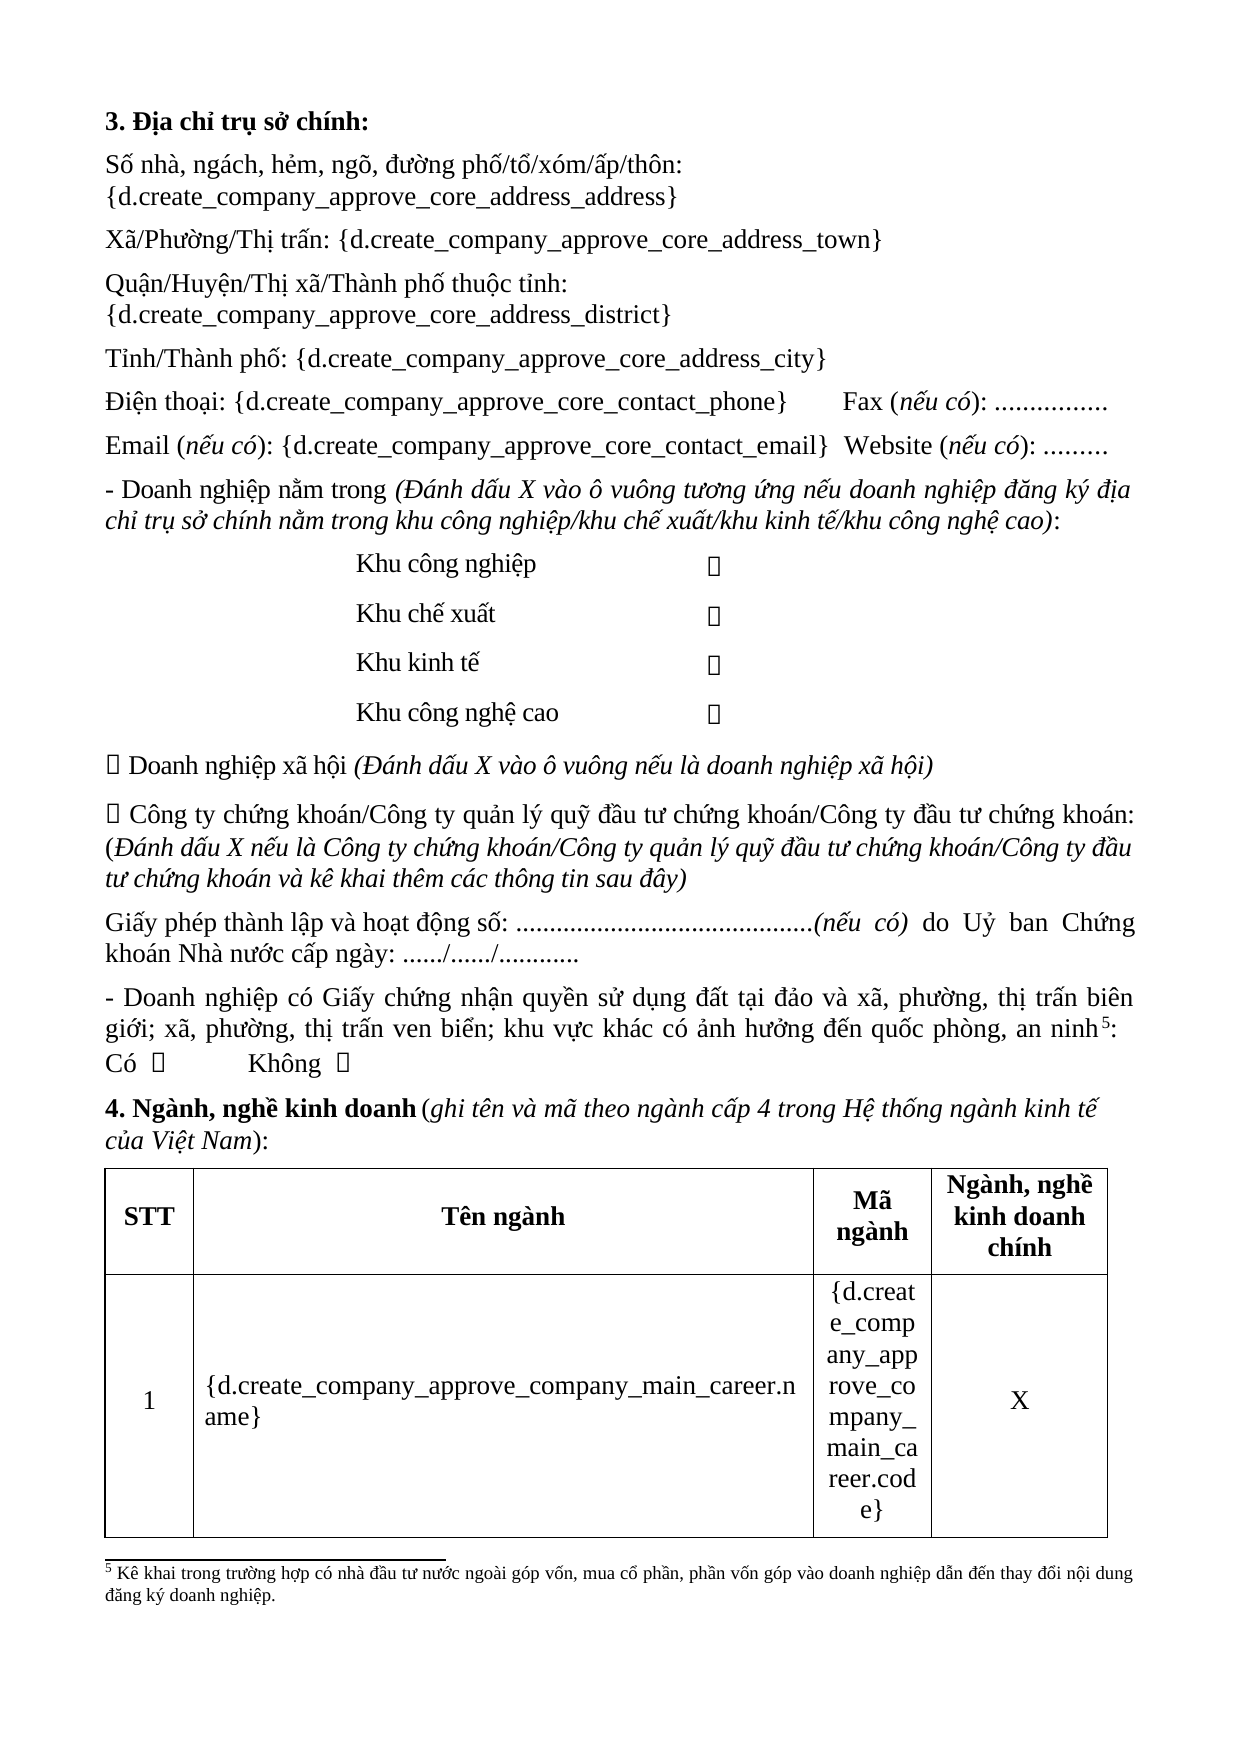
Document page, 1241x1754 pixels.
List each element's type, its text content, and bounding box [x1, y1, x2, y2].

table_cell  [695, 597, 896, 646]
text Tỉnh/Thành phố: {d.create_company_approve_core_address_city} [105, 342, 1136, 373]
text  Doanh nghiệp xã hội (Đánh dấu X vào ô vuông nếu là doanh nghiệp xã hội) [105, 745, 1136, 782]
table_cell 1 [106, 1275, 193, 1537]
text Kê khai trong trường hợp có nhà đầu tư nước ngoài góp vốn, mua cổ phần, phần vốn góp vào doanh nghiệp dẫn đến thay đổi nội dung đăng ký doanh nghiệp. [105, 1560, 1136, 1605]
table_cell  [695, 646, 896, 696]
table_cell Khu kinh tế [344, 646, 694, 696]
table_header Mã ngành [814, 1169, 931, 1274]
table_header STT [106, 1169, 193, 1274]
table_cell Khu công nghệ cao [344, 696, 694, 745]
table_header Tên ngành [194, 1169, 813, 1274]
table_header Ngành, nghề kinh doanh chính [932, 1169, 1107, 1274]
table_cell X [932, 1275, 1107, 1537]
text Quận/Huyện/Thị xã/Thành phố thuộc tỉnh: {d.create_company_approve_core_address_district} [105, 267, 1136, 329]
text 3. Địa chỉ trụ sở chính: [105, 105, 1136, 136]
table_cell Khu chế xuất [344, 597, 694, 646]
table_header  [695, 548, 896, 597]
text Số nhà, ngách, hẻm, ngõ, đường phố/tổ/xóm/ấp/thôn: {d.create_company_approve_core_address_address} [105, 149, 1136, 211]
table_cell  [695, 696, 896, 745]
text - Doanh nghiệp nằm trong (Đánh dấu X vào ô vuông tương ứng nếu doanh nghiệp đăng ký địa chỉ trụ sở chính nằm trong khu công nghiệp/khu chế xuất/khu kinh tế/khu công nghệ cao): [105, 473, 1136, 535]
text Email (nếu có): {d.create_company_approve_core_contact_email} Website (nếu có): [105, 429, 1136, 460]
text - Doanh nghiệp có Giấy chứng nhận quyền sử dụng đất tại đảo và xã, phường, thị trấn biên giới; xã, phường, thị trấn ven biển; khu vực khác có ảnh hưởng đến quốc phòng, an ninh: Có  Không  [105, 981, 1136, 1080]
text Điện thoại: {d.create_company_approve_core_contact_phone} Fax (nếu có): [105, 386, 1136, 417]
text Giấy phép thành lập và hoạt động số: (nếu có) do Uỷ ban Chứng khoán Nhà nước cấp ngày: ....../....../............ [105, 906, 1136, 968]
text 4. Ngành, nghề kinh doanh (ghi tên và mã theo ngành cấp 4 trong Hệ thống ngành kinh tế của Việt Nam): [105, 1093, 1136, 1155]
table_header Khu công nghiệp [344, 548, 694, 597]
table_cell {d.create_company_approve_company_main_career.name} [194, 1275, 813, 1537]
text Xã/Phường/Thị trấn: {d.create_company_approve_core_address_town} [105, 223, 1136, 254]
table_cell {d.create_company_approve_company_main_career.code} [814, 1275, 931, 1537]
text  Công ty chứng khoán/Công ty quản lý quỹ đầu tư chứng khoán/Công ty đầu tư chứng khoán: (Đánh dấu X nếu là Công ty chứng khoán/Công ty quản lý quỹ đầu tư chứng khoán/Công ty đầu tư chứng khoán và kê khai thêm các thông tin sau đây) [105, 794, 1136, 894]
